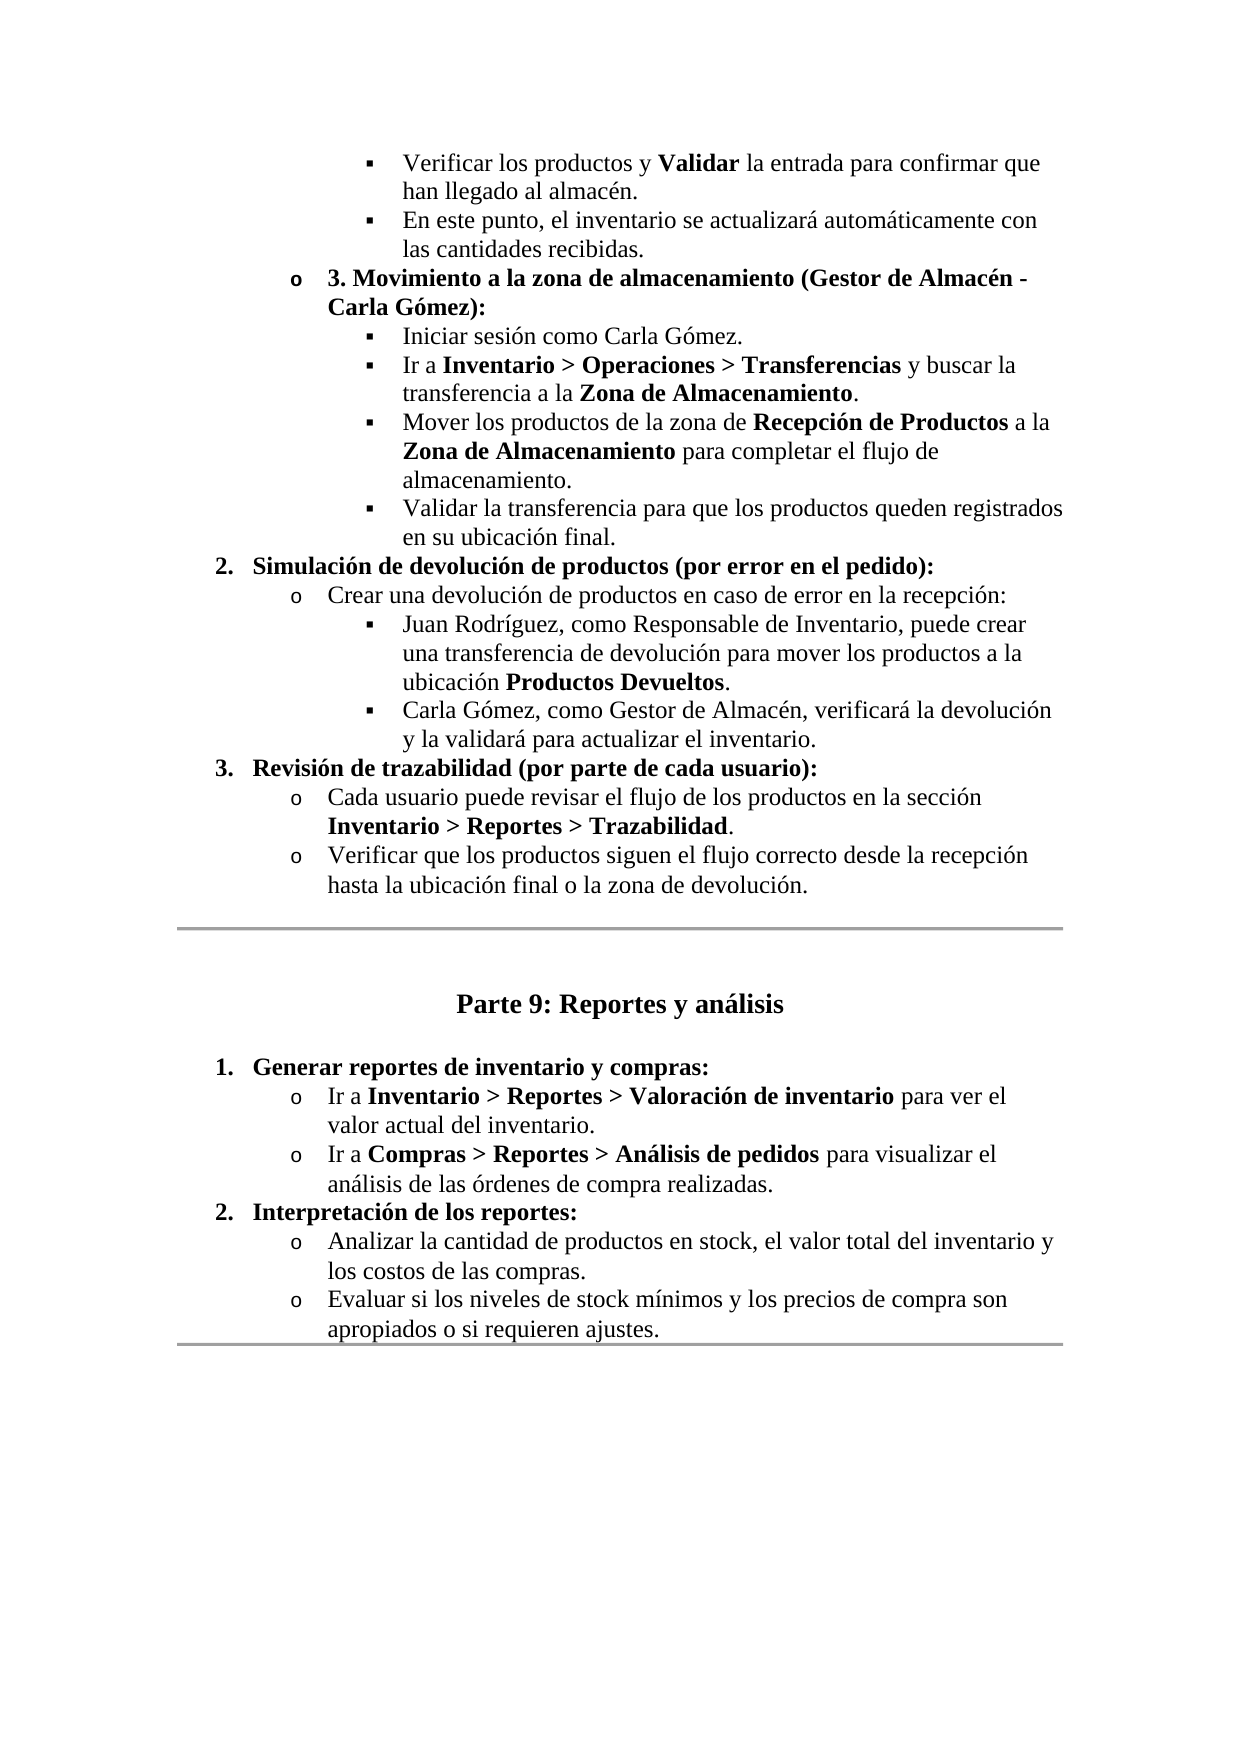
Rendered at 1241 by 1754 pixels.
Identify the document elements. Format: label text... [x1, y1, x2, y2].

list Generar reportes de inventario y compras: [215, 1052, 1063, 1081]
list Ir a Inventario > Operaciones > Transferencias y buscar la transferencia a la Zona de Almacenamiento. [365, 350, 1063, 407]
list Validar la transferencia para que los productos queden registrados en su ubicación final. [365, 493, 1063, 551]
list Evaluar si los niveles de stock mínimos y los precios de compra son apropiados o si requieren ajustes. [290, 1284, 1063, 1342]
subtitle Parte 9: Reportes y análisis [177, 987, 1063, 1019]
list Mover los productos de la zona de Recepción de Productos a la Zona de Almacenamiento para completar el flujo de almacenamiento. [365, 407, 1063, 493]
list En este punto, el inventario se actualizará automáticamente con las cantidades recibidas. [365, 205, 1063, 263]
list Crear una devolución de productos en caso de error en la recepción: [290, 580, 1063, 609]
list Carla Gómez, como Gestor de Almacén, verificará la devolución y la validará para actualizar el inventario. [365, 696, 1063, 753]
list Cada usuario puede revisar el flujo de los productos en la sección Inventario > Reportes > Trazabilidad. [290, 782, 1063, 840]
list Verificar que los productos siguen el flujo correcto desde la recepción hasta la ubicación final o la zona de devolución. [290, 840, 1063, 898]
list Analizar la cantidad de productos en stock, el valor total del inventario y los costos de las compras. [290, 1226, 1063, 1284]
list 3. Movimiento a la zona de almacenamiento (Gestor de Almacén - Carla Gómez): [290, 263, 1063, 321]
list Ir a Inventario > Reportes > Valoración de inventario para ver el valor actual del inventario. [290, 1081, 1063, 1139]
list Revisión de trazabilidad (por parte de cada usuario): [215, 753, 1063, 782]
list Ir a Compras > Reportes > Análisis de pedidos para visualizar el análisis de las órdenes de compra realizadas. [290, 1139, 1063, 1197]
list Simulación de devolución de productos (por error en el pedido): [215, 551, 1063, 580]
list Interpretación de los reportes: [215, 1197, 1063, 1226]
list Juan Rodríguez, como Responsable de Inventario, puede crear una transferencia de devolución para mover los productos a la ubicación Productos Devueltos. [365, 609, 1063, 696]
list Verificar los productos y Validar la entrada para confirmar que han llegado al almacén. [365, 148, 1063, 205]
list Iniciar sesión como Carla Gómez. [365, 321, 1063, 350]
